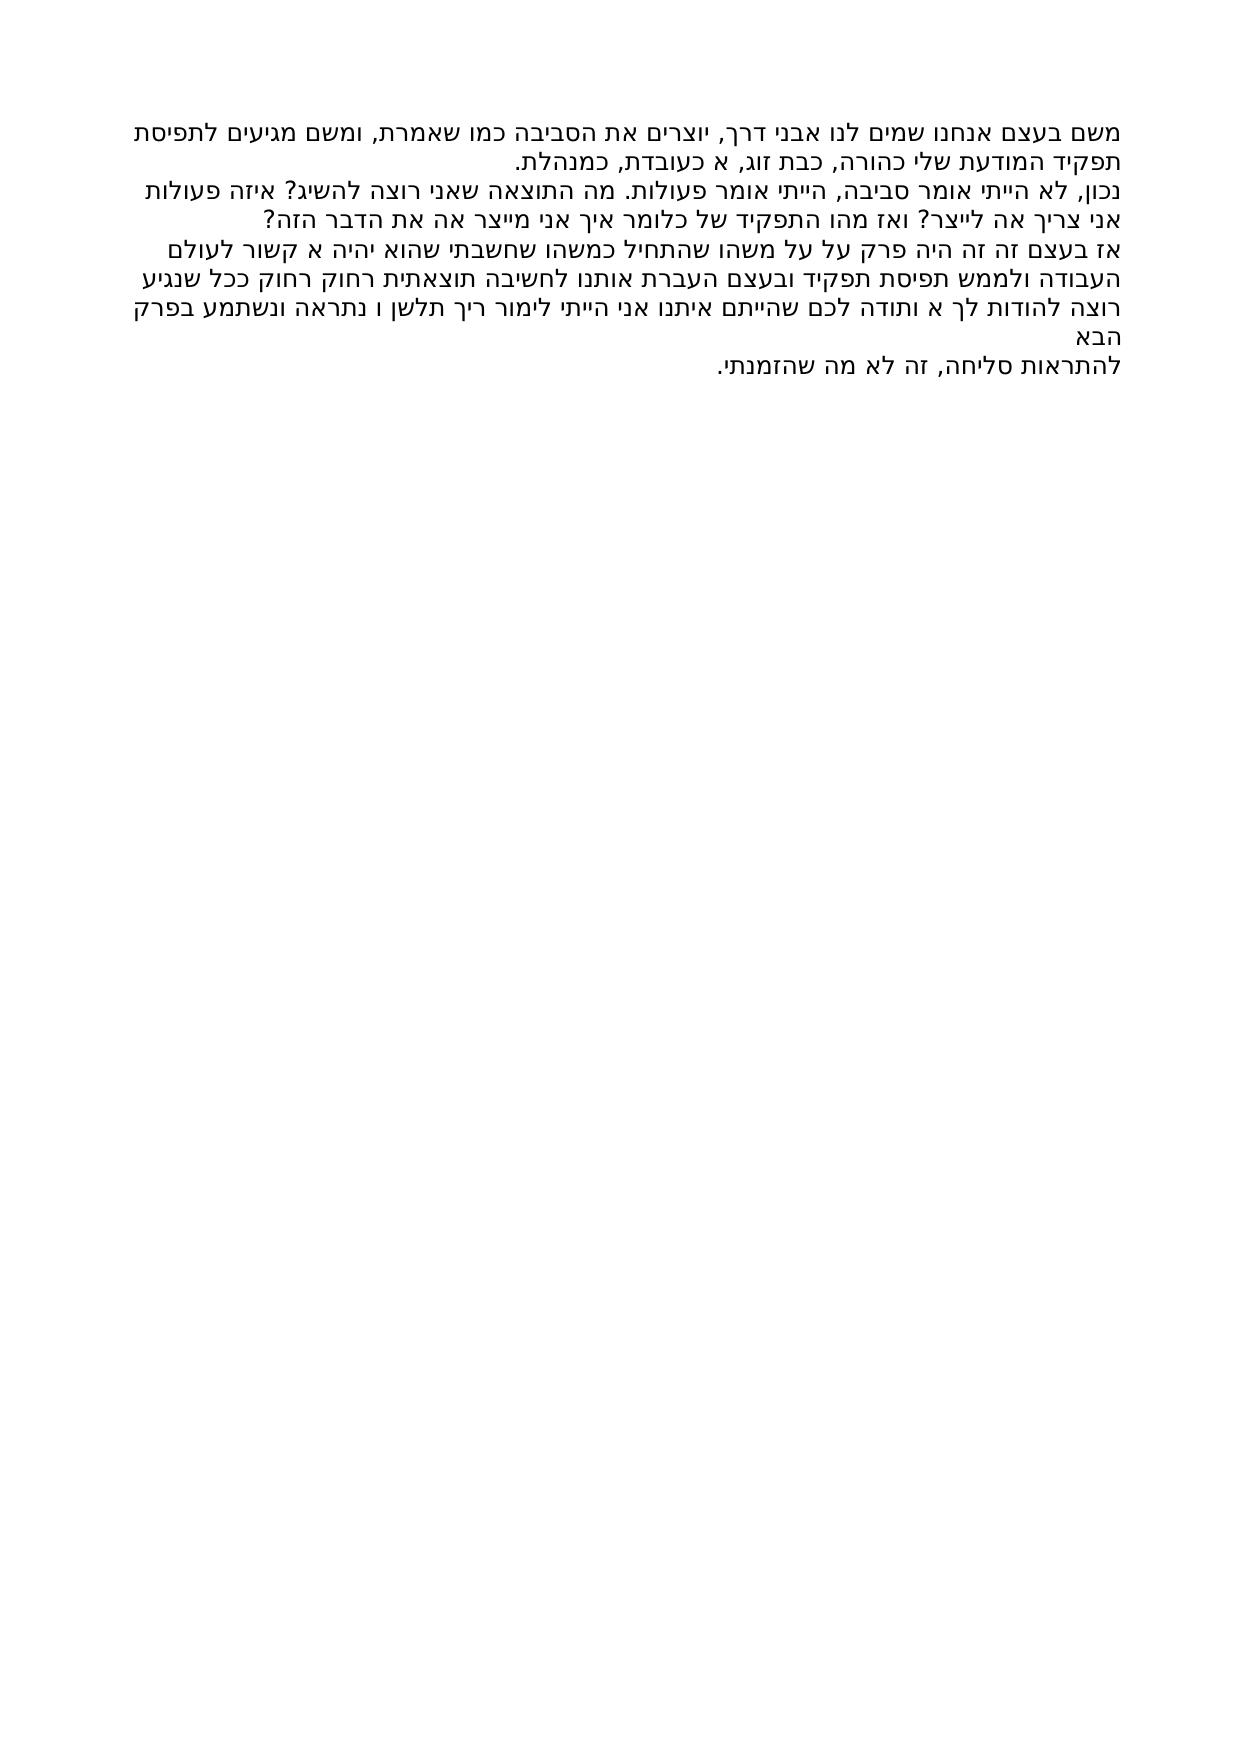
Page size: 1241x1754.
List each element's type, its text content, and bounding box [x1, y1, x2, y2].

text להתראות סליחה, זה לא מה שהזמנתי. [118, 351, 1122, 381]
text נכון, לא הייתי אומר סביבה, הייתי אומר פעולות. מה התוצאה שאני רוצה להשיג? איזה פעולות אני צריך אה לייצר? ואז מהו התפקיד של כלומר איך אני מייצר אה את הדבר הזה? [118, 176, 1122, 235]
text אז בעצם זה זה היה פרק על על משהו שהתחיל כמשהו שחשבתי שהוא יהיה א קשור לעולם העבודה ולממש תפיסת תפקיד ובעצם העברת אותנו לחשיבה תוצאתית רחוק רחוק ככל שנגיע רוצה להודות לך א ותודה לכם שהייתם איתנו אני הייתי לימור ריך תלשן ו נתראה ונשתמע בפרק הבא [118, 235, 1122, 351]
text משם בעצם אנחנו שמים לנו אבני דרך, יוצרים את הסביבה כמו שאמרת, ומשם מגיעים לתפיסת תפקיד המודעת שלי כהורה, כבת זוג, א כעובדת, כמנהלת. [118, 118, 1122, 176]
